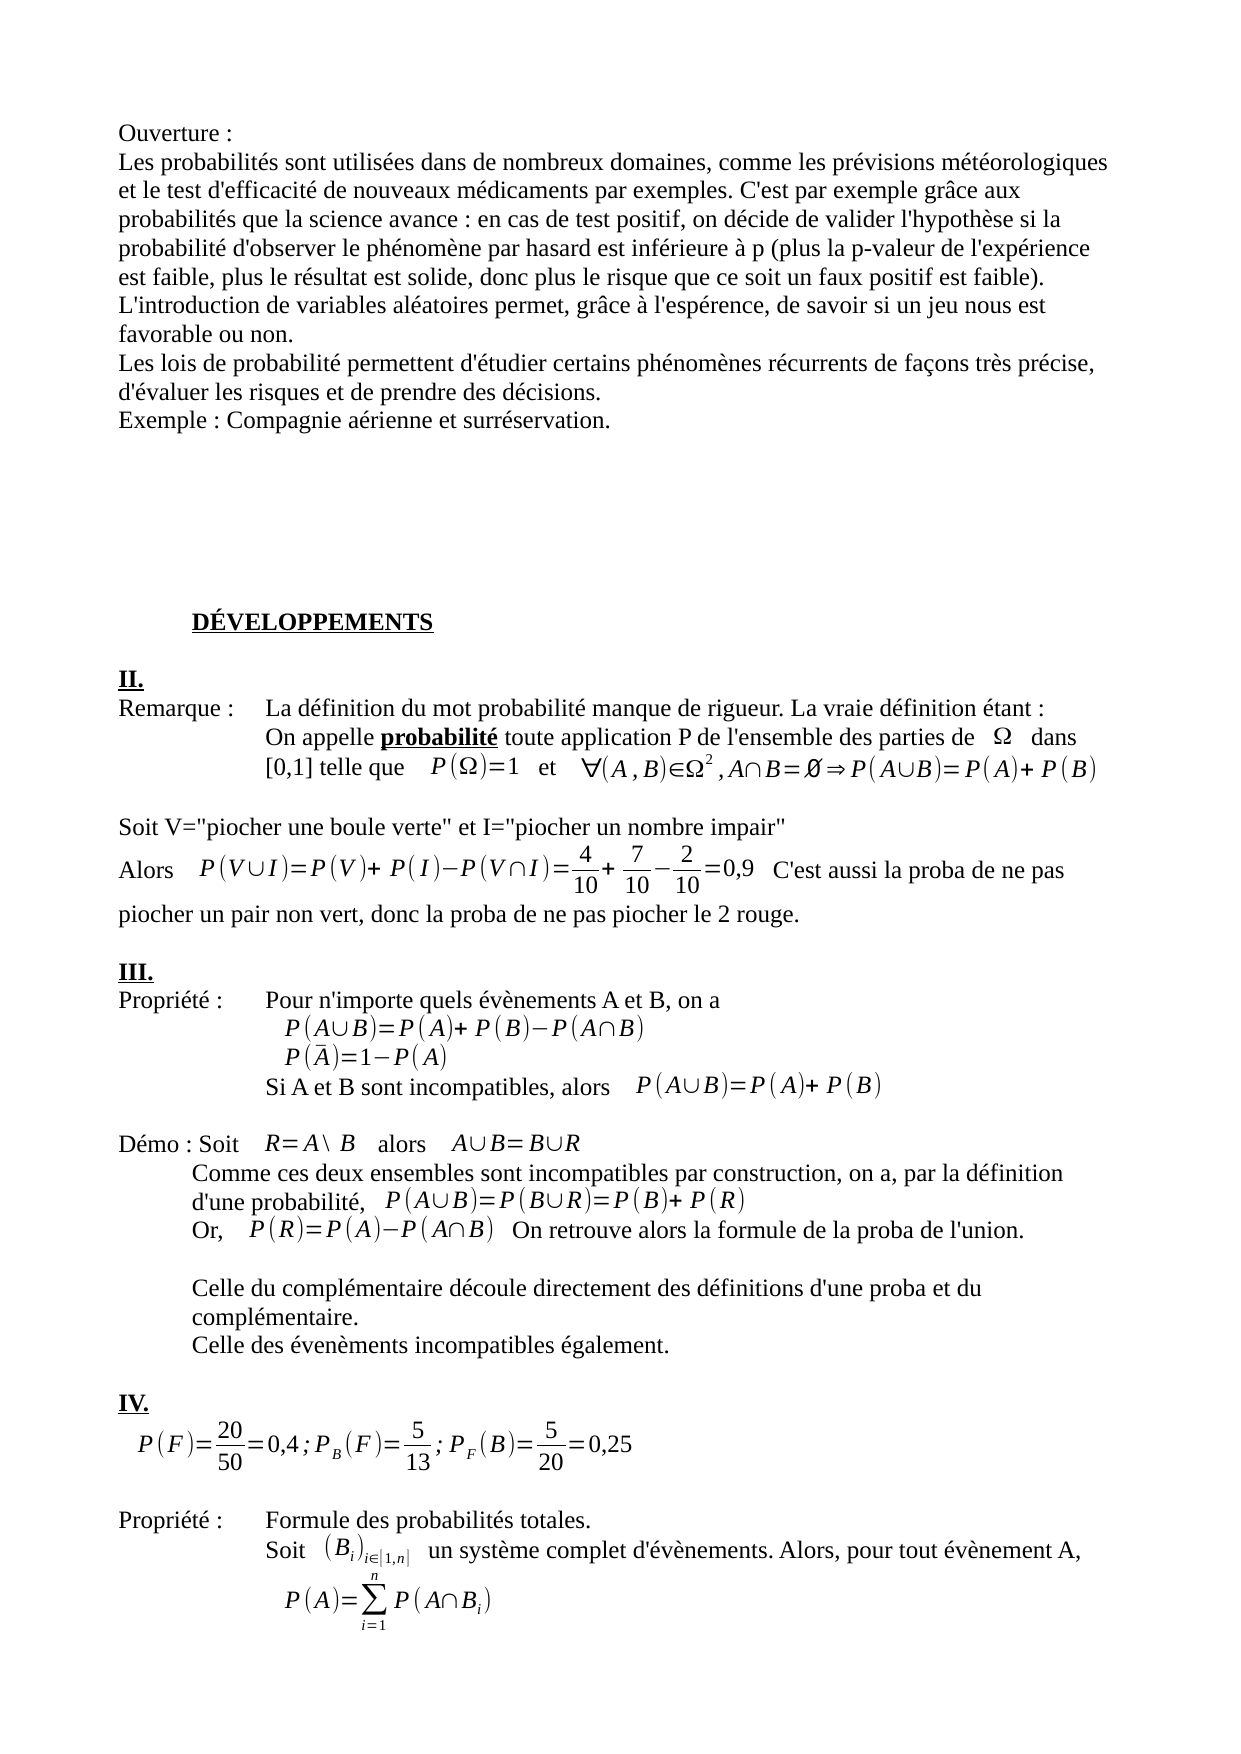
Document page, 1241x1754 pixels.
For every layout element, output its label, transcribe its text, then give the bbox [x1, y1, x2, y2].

text III. [118, 957, 1122, 986]
text II. [118, 664, 1122, 693]
text Les probabilités sont utilisées dans de nombreux domaines, comme les prévisions météorologiques et le test d'efficacité de nouveaux médicaments par exemples. C'est par exemple grâce aux probabilités que la science avance : en cas de test positif, on décide de valider l'hypothèse si la probabilité d'observer le phénomène par hasard est inférieure à p (plus la p-valeur de l'expérience est faible, plus le résultat est solide, donc plus le risque que ce soit un faux positif est faible). [118, 147, 1122, 291]
text DÉVELOPPEMENTS [118, 607, 1122, 636]
text Démo : Soit alors [118, 1129, 1122, 1158]
text Soitun système complet d'évènements. Alors, pour tout évènement A, [118, 1533, 1122, 1567]
text Propriété : Pour n'importe quels évènements A et B, on a [118, 986, 1122, 1014]
text Si A et B sont incompatibles, alors [118, 1072, 1122, 1101]
text Remarque : La définition du mot probabilité manque de rigueur. La vraie définition étant : [118, 693, 1122, 722]
text Celle des évenèments incompatibles également. [118, 1331, 1122, 1359]
text Soit V="piocher une boule verte" et I="piocher un nombre impair" [118, 812, 1122, 840]
text Or, On retrouve alors la formule de la proba de l'union. [118, 1216, 1122, 1244]
text Alors C'est aussi la proba de ne pas piocher un pair non vert, donc la proba de ne pas piocher le 2 rouge. [118, 840, 1122, 928]
text L'introduction de variables aléatoires permet, grâce à l'espérence, de savoir si un jeu nous est favorable ou non. [118, 291, 1122, 348]
text IV. [118, 1388, 1122, 1417]
text On appelle probabilité toute application P de l'ensemble des parties dedans [0,1] telle que et [118, 722, 1122, 783]
text Ouverture : [118, 118, 1122, 147]
text Les lois de probabilité permettent d'étudier certains phénomènes récurrents de façons très précise, d'évaluer les risques et de prendre des décisions. [118, 348, 1122, 406]
text Propriété : Formule des probabilités totales. [118, 1505, 1122, 1533]
text Comme ces deux ensembles sont incompatibles par construction, on a, par la définition d'une probabilité, [118, 1158, 1122, 1216]
text Exemple : Compagnie aérienne et surréservation. [118, 406, 1122, 434]
text Celle du complémentaire découle directement des définitions d'une proba et du complémentaire. [118, 1273, 1122, 1331]
